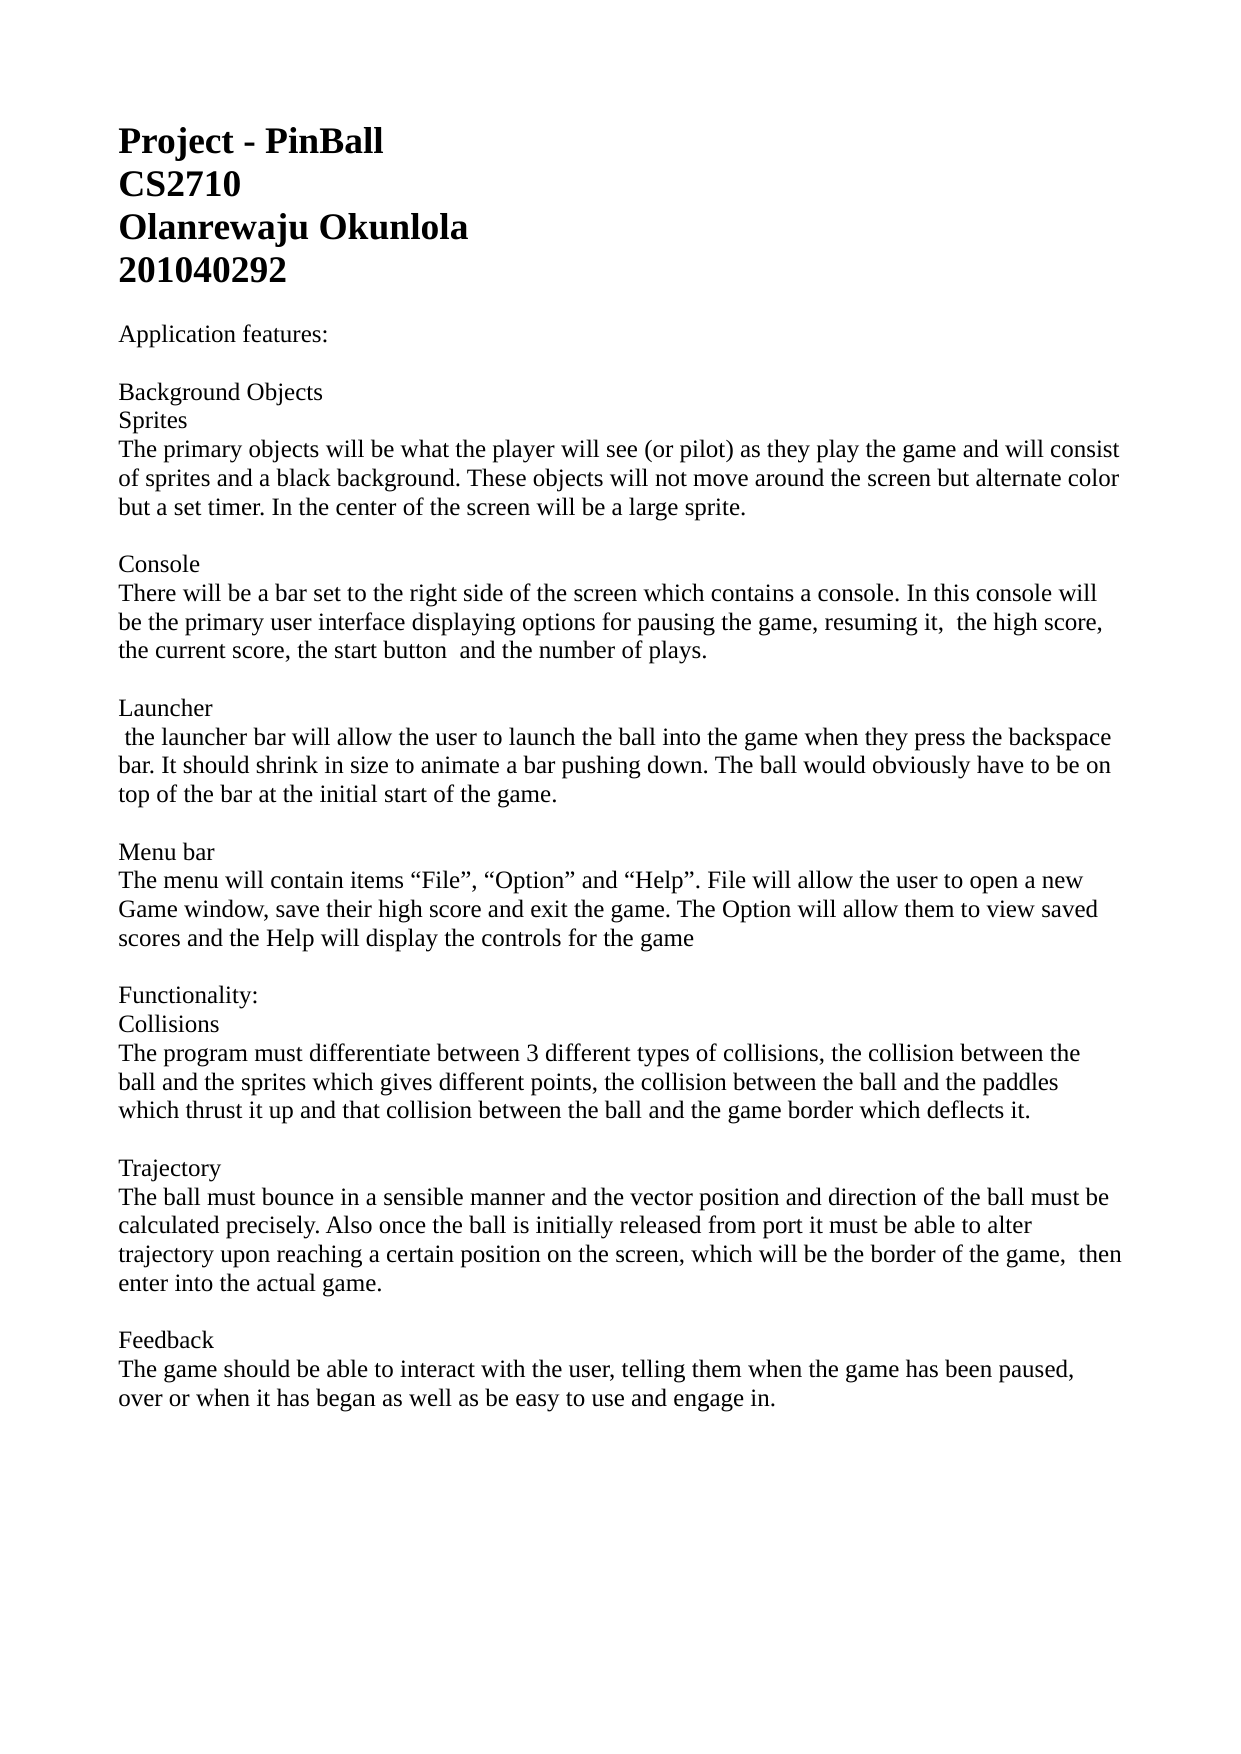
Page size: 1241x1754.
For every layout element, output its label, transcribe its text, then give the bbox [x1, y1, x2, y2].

text the launcher bar will allow the user to launch the ball into the game when they press the backspace bar. It should shrink in size to animate a bar pushing down. The ball would obviously have to be on top of the bar at the initial start of the game. [118, 722, 1122, 808]
text CS2710 [118, 161, 1122, 204]
text Launcher [118, 693, 1122, 722]
text Trajectory [118, 1153, 1122, 1182]
text The game should be able to interact with the user, telling them when the game has been paused, over or when it has began as well as be easy to use and engage in. [118, 1354, 1122, 1412]
text Sprites [118, 406, 1122, 434]
text The primary objects will be what the player will see (or pilot) as they play the game and will consist of sprites and a black background. These objects will not move around the screen but alternate color but a set timer. In the center of the screen will be a large sprite. [118, 434, 1122, 521]
text Menu bar [118, 837, 1122, 866]
text There will be a bar set to the right side of the screen which contains a console. In this console will be the primary user interface displaying options for pausing the game, resuming it, the high score, the current score, the start button and the number of plays. [118, 578, 1122, 664]
text The menu will contain items “File”, “Option” and “Help”. File will allow the user to open a new Game window, save their high score and exit the game. The Option will allow them to view saved scores and the Help will display the controls for the game [118, 866, 1122, 952]
text Application features: [118, 319, 1122, 348]
text Olanrewaju Okunlola [118, 204, 1122, 247]
text Background Objects [118, 377, 1122, 406]
text Console [118, 549, 1122, 578]
text 201040292 [118, 247, 1122, 291]
text Feedback [118, 1326, 1122, 1354]
text Collisions [118, 1009, 1122, 1038]
text Functionality: [118, 981, 1122, 1009]
text The ball must bounce in a sensible manner and the vector position and direction of the ball must be calculated precisely. Also once the ball is initially released from port it must be able to alter trajectory upon reaching a certain position on the screen, which will be the border of the game, then enter into the actual game. [118, 1182, 1122, 1297]
text The program must differentiate between 3 different types of collisions, the collision between the ball and the sprites which gives different points, the collision between the ball and the paddles which thrust it up and that collision between the ball and the game border which deflects it. [118, 1038, 1122, 1124]
text Project - PinBall [118, 118, 1122, 161]
